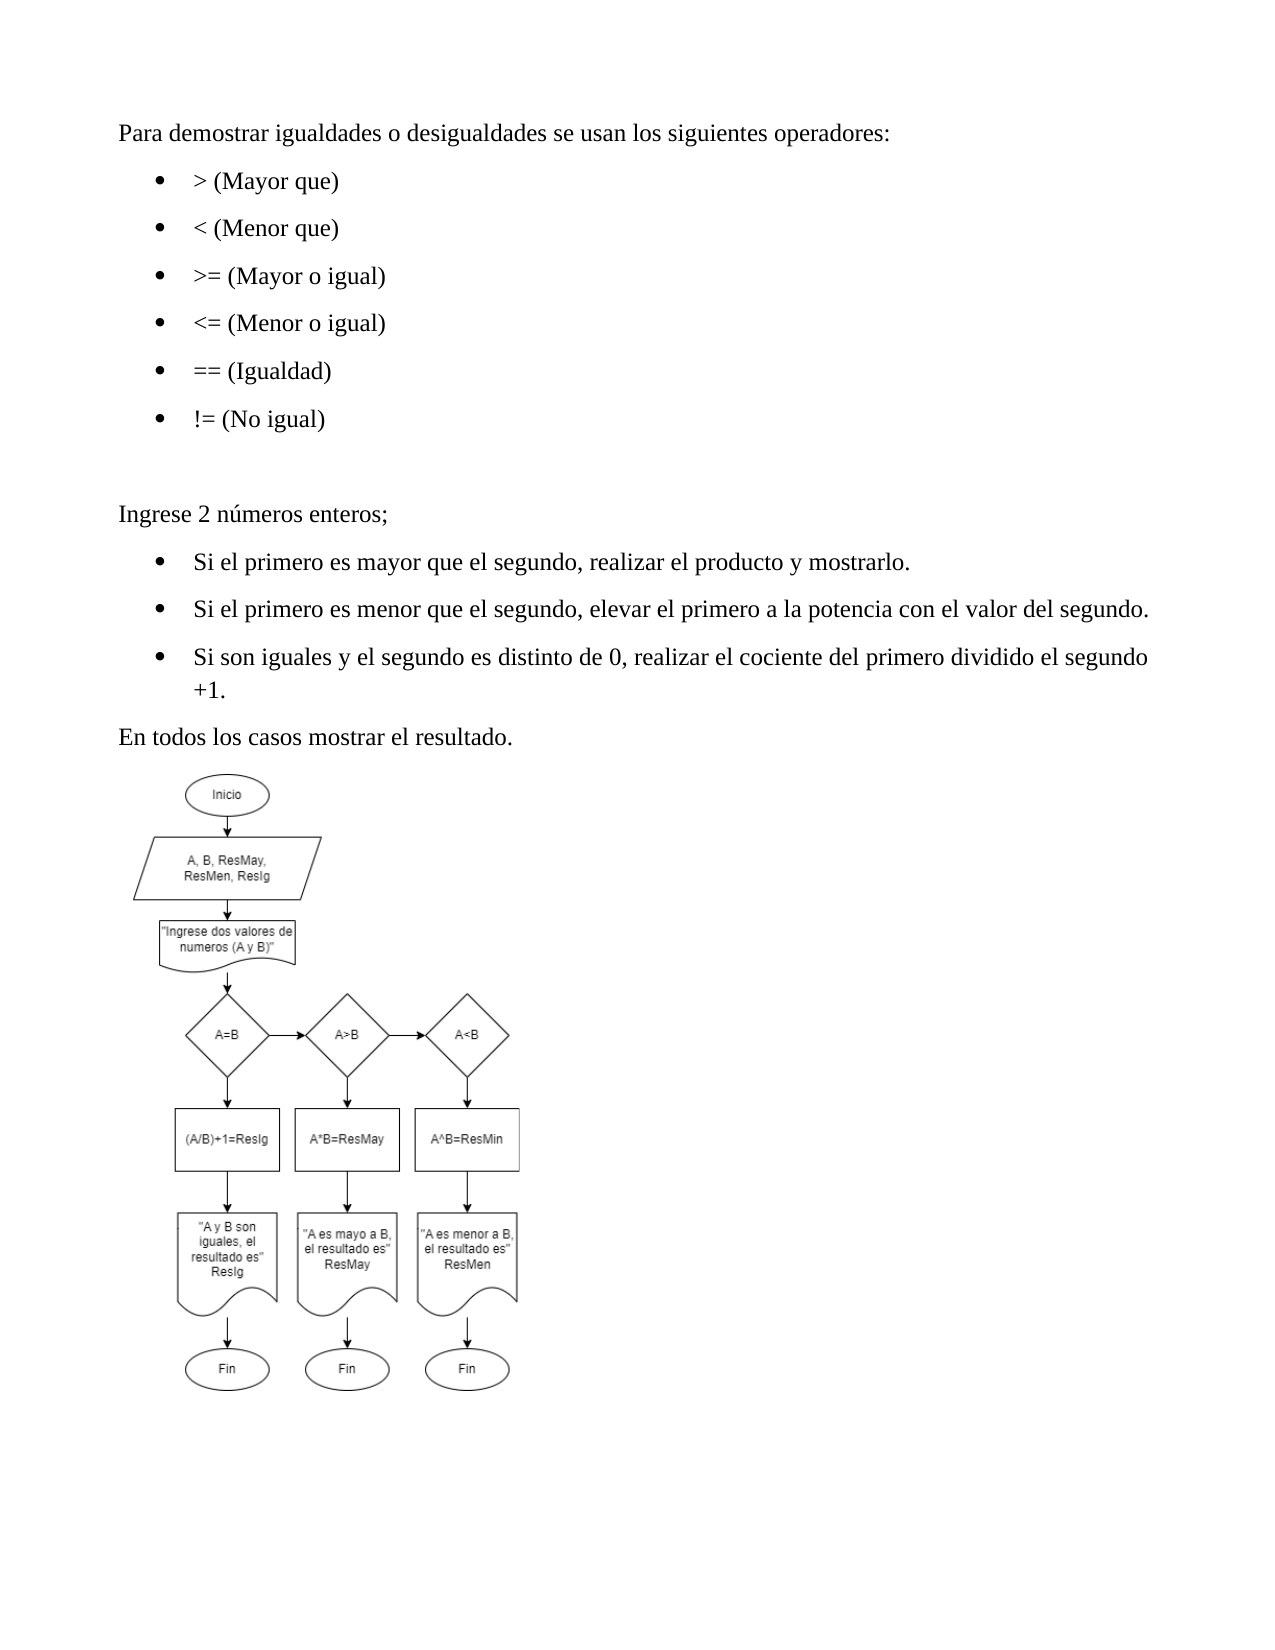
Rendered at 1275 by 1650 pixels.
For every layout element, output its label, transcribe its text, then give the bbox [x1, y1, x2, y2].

list == (Igualdad) [156, 356, 1157, 385]
list >= (Mayor o igual) [156, 261, 1157, 290]
list Si el primero es mayor que el segundo, realizar el producto y mostrarlo. [156, 547, 1157, 575]
list < (Menor que) [156, 213, 1157, 242]
text En todos los casos mostrar el resultado. [118, 722, 1157, 751]
picture [133, 774, 520, 1391]
text Para demostrar igualdades o desigualdades se usan los siguientes operadores: [118, 118, 1157, 147]
list > (Mayor que) [156, 166, 1157, 194]
text Ingrese 2 números enteros; [118, 499, 1157, 528]
list Si son iguales y el segundo es distinto de 0, realizar el cociente del primero dividido el segundo +1. [156, 642, 1157, 703]
list Si el primero es menor que el segundo, elevar el primero a la potencia con el valor del segundo. [156, 594, 1157, 623]
list != (No igual) [156, 404, 1157, 432]
list <= (Menor o igual) [156, 308, 1157, 337]
